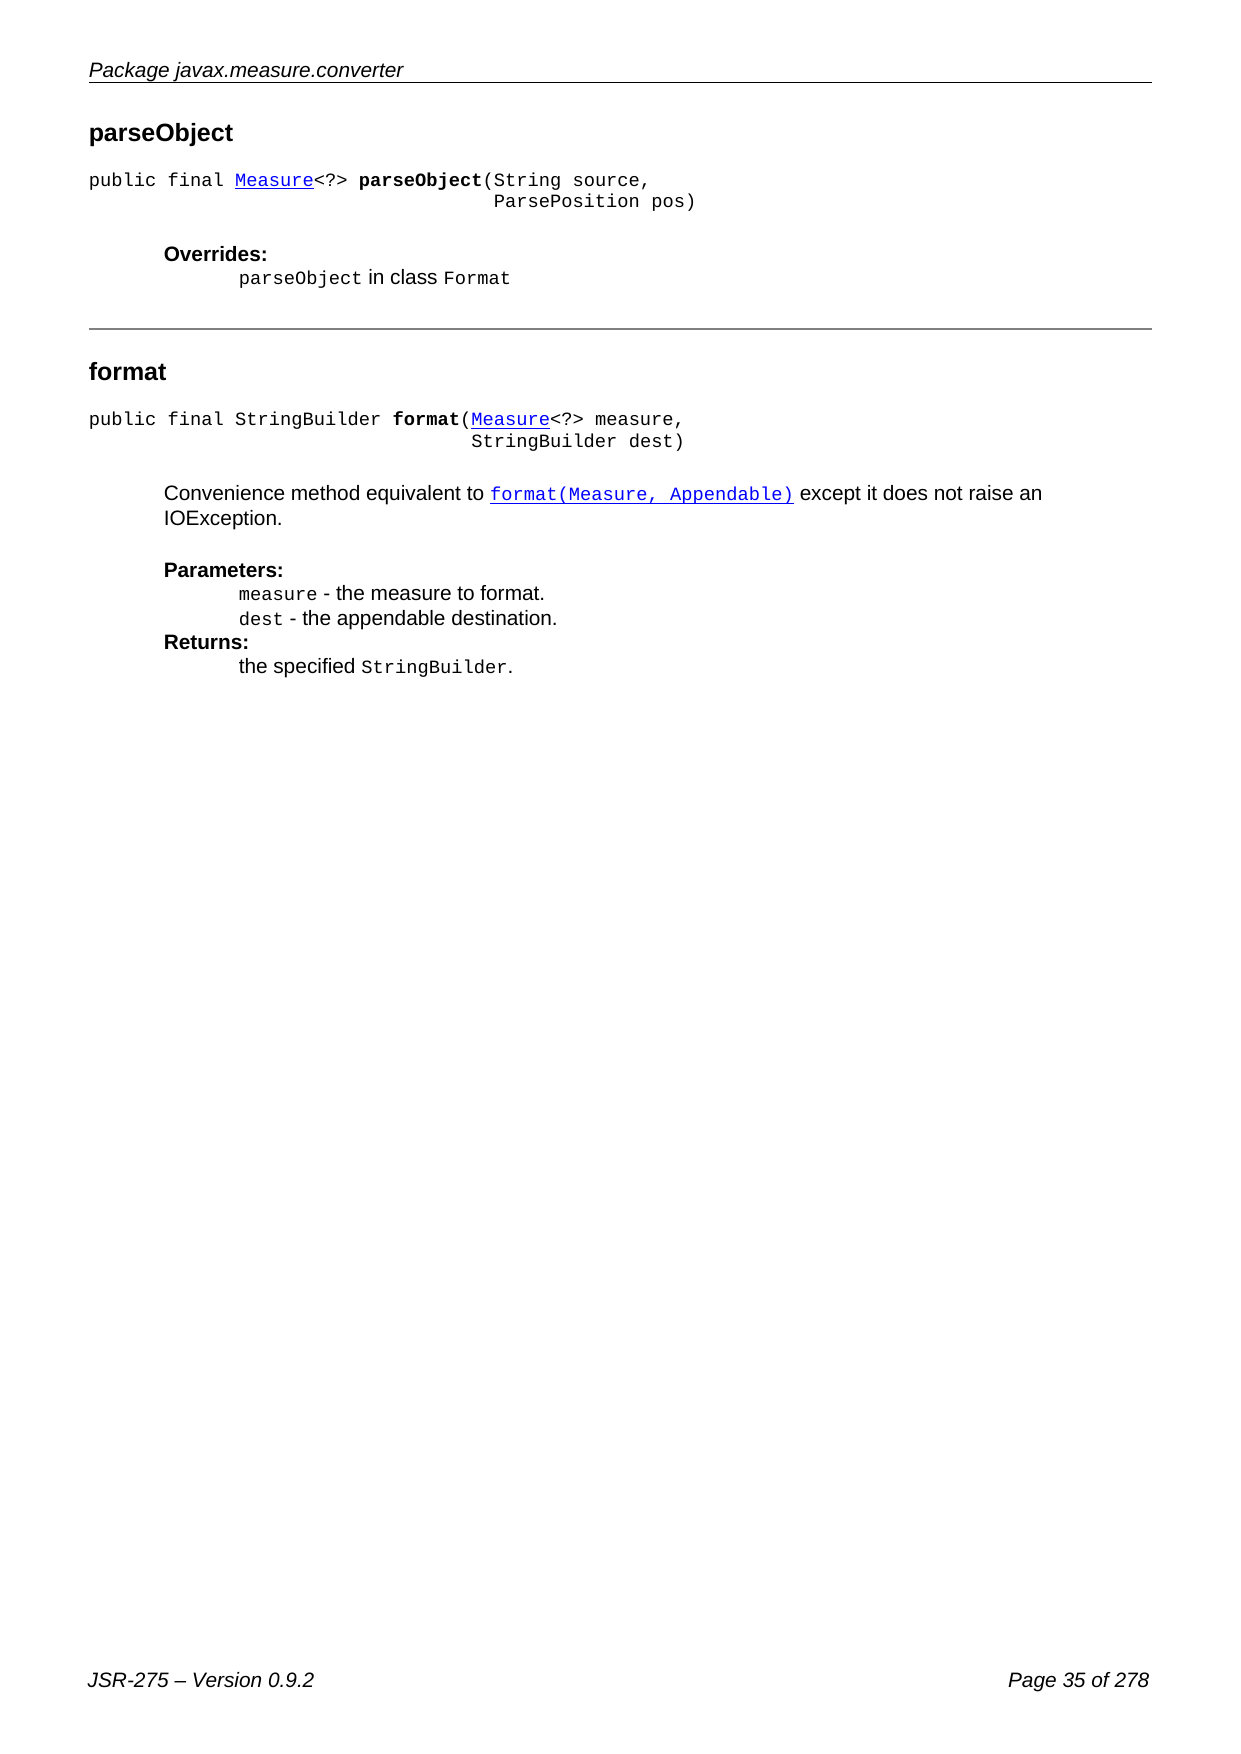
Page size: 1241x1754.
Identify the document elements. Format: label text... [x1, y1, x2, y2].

subtitle parseObject [88, 118, 1152, 146]
text parseObject in class Format [238, 265, 1152, 290]
text Parameters: [163, 559, 1152, 582]
text Returns: [163, 631, 1152, 654]
text public final Measure<?> parseObject(String source, ParsePosition pos) [88, 171, 1152, 213]
text the specified StringBuilder. [238, 654, 1152, 679]
text dest - the appendable destination. [238, 606, 1152, 631]
subtitle format [88, 358, 1152, 386]
text Convenience method equivalent to format(Measure, Appendable) except it does not raise an IOException. [163, 482, 1152, 529]
text measure - the measure to format. [238, 582, 1152, 606]
text public final StringBuilder format(Measure<?> measure, StringBuilder dest) [88, 410, 1152, 453]
text Overrides: [163, 242, 1152, 265]
